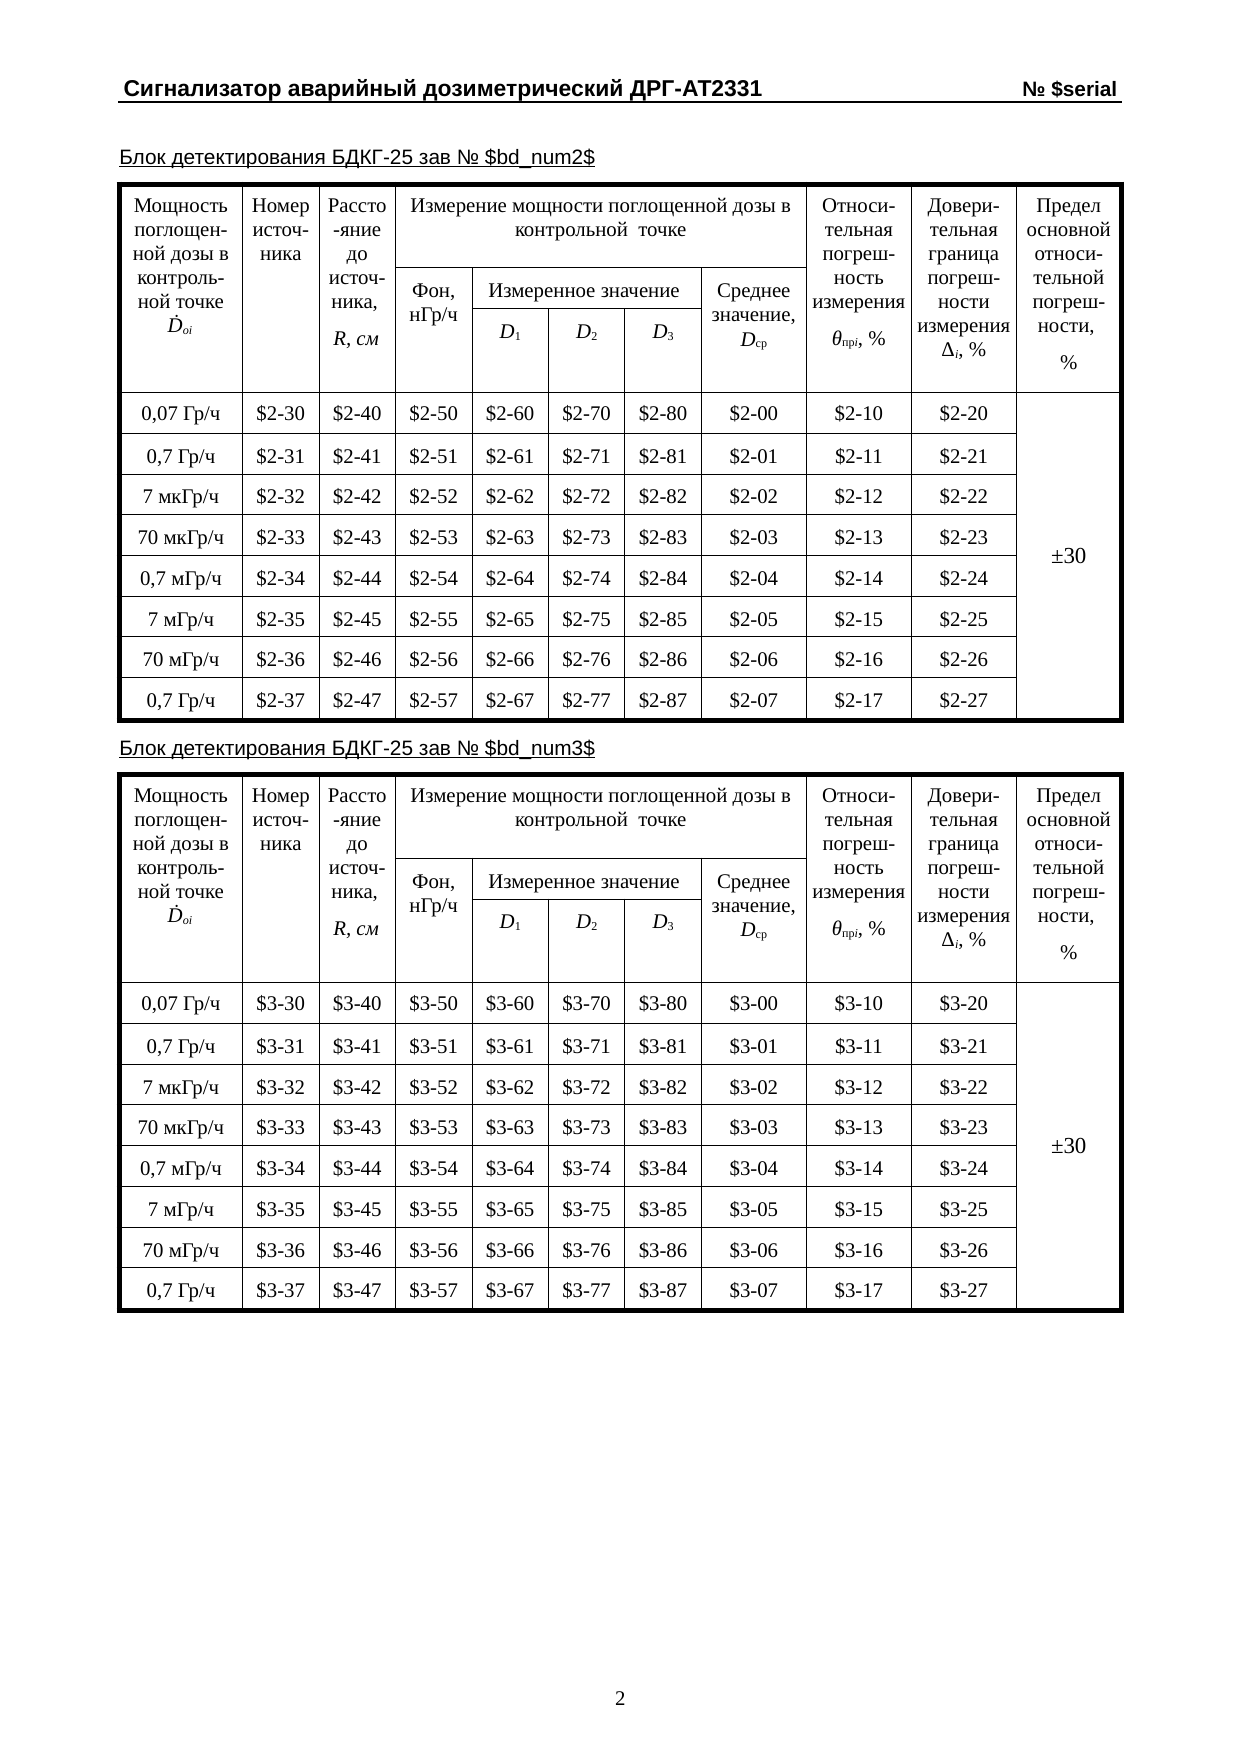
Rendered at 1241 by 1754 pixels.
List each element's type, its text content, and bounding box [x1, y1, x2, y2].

table_cell Среднее значение, Dср [702, 268, 806, 392]
table_cell $3-27 [912, 1268, 1016, 1308]
table_cell $2-37 [243, 678, 319, 718]
table_cell $3-77 [549, 1268, 624, 1308]
table_cell $3-03 [702, 1105, 806, 1145]
table_cell Измеренное значение [473, 859, 701, 898]
table_cell $2-80 [625, 393, 701, 433]
table_cell $2-81 [625, 434, 701, 473]
table_cell $2-72 [549, 475, 624, 514]
table_cell $3-31 [243, 1024, 319, 1064]
table_cell $3-15 [807, 1187, 911, 1227]
table_cell $2-44 [320, 556, 395, 596]
table_cell $3-85 [625, 1187, 701, 1227]
table_cell $2-55 [396, 597, 472, 636]
table_cell $2-86 [625, 637, 701, 677]
table_cell 7 мГр/ч [122, 1187, 242, 1227]
table_cell Довери-тельная граница погреш-ности измерения Δi, % [912, 187, 1016, 392]
table_cell $2-15 [807, 597, 911, 636]
table_cell Довери-тельная граница погреш-ности измерения Δi, % [912, 777, 1016, 982]
table_cell $3-10 [807, 983, 911, 1023]
table_cell $3-34 [243, 1146, 319, 1186]
table_cell $3-75 [549, 1187, 624, 1227]
table_cell $2-77 [549, 678, 624, 718]
table_cell 0,7 Гр/ч [122, 1268, 242, 1308]
table_cell $2-16 [807, 637, 911, 677]
table_cell $3-42 [320, 1065, 395, 1104]
table_cell $3-61 [473, 1024, 548, 1064]
table_cell $2-34 [243, 556, 319, 596]
table_cell $2-13 [807, 515, 911, 555]
table_cell $2-47 [320, 678, 395, 718]
table_cell $3-01 [702, 1024, 806, 1064]
table_cell $3-00 [702, 983, 806, 1023]
table_cell $3-07 [702, 1268, 806, 1308]
table_cell $2-67 [473, 678, 548, 718]
table_cell 0,7 Гр/ч [122, 434, 242, 473]
table_cell $3-82 [625, 1065, 701, 1104]
table_cell $2-73 [549, 515, 624, 555]
table_cell $3-43 [320, 1105, 395, 1145]
table_cell $3-62 [473, 1065, 548, 1104]
table_cell Относи-тельная погреш-ность измерения θпрi, % [807, 777, 911, 982]
table_cell $3-21 [912, 1024, 1016, 1064]
table_cell $3-53 [396, 1105, 472, 1145]
table_cell $2-43 [320, 515, 395, 555]
table_cell $3-16 [807, 1228, 911, 1267]
table_cell $2-82 [625, 475, 701, 514]
table_cell $2-10 [807, 393, 911, 433]
table_cell $3-51 [396, 1024, 472, 1064]
table_cell $3-30 [243, 983, 319, 1023]
table_cell D2 [549, 309, 624, 392]
table_cell $2-87 [625, 678, 701, 718]
table_cell Среднее значение, Dср [702, 859, 806, 982]
table_cell $3-12 [807, 1065, 911, 1104]
table_cell $3-17 [807, 1268, 911, 1308]
table_cell $2-14 [807, 556, 911, 596]
table_cell $3-33 [243, 1105, 319, 1145]
table_cell $2-71 [549, 434, 624, 473]
table_cell $3-14 [807, 1146, 911, 1186]
table_cell $3-80 [625, 983, 701, 1023]
table_cell $3-41 [320, 1024, 395, 1064]
table_cell $3-02 [702, 1065, 806, 1104]
table_cell $3-71 [549, 1024, 624, 1064]
table_header Блок детектирования БДКГ-25 зав № $bd_num2$ [119, 133, 1121, 182]
table_cell $2-11 [807, 434, 911, 473]
table_cell $2-51 [396, 434, 472, 473]
table_cell $2-36 [243, 637, 319, 677]
table_cell $3-35 [243, 1187, 319, 1227]
table_cell D1 [473, 900, 548, 982]
table_cell $2-50 [396, 393, 472, 433]
table_cell $2-46 [320, 637, 395, 677]
table_cell $3-26 [912, 1228, 1016, 1267]
table_cell $3-87 [625, 1268, 701, 1308]
table_cell D3 [625, 900, 701, 982]
table_cell Мощность поглощен-ной дозы в контроль-ной точке Ḋoi [122, 777, 242, 982]
table_cell $3-81 [625, 1024, 701, 1064]
table_cell Измерение мощности поглощенной дозы в контрольной точке [396, 187, 806, 267]
table_cell $3-46 [320, 1228, 395, 1267]
table_cell Рассто-яние до источ-ника, R, см [320, 777, 395, 982]
table_cell $3-70 [549, 983, 624, 1023]
table_cell $2-04 [702, 556, 806, 596]
table_cell $2-17 [807, 678, 911, 718]
table_cell $2-45 [320, 597, 395, 636]
table_cell $3-06 [702, 1228, 806, 1267]
table_cell Мощность поглощен-ной дозы в контроль-ной точке Ḋoi [122, 187, 242, 392]
table_cell $3-83 [625, 1105, 701, 1145]
table_cell $2-61 [473, 434, 548, 473]
table_cell $2-65 [473, 597, 548, 636]
table_cell $2-64 [473, 556, 548, 596]
table_cell 70 мГр/ч [122, 637, 242, 677]
table_cell 0,07 Гр/ч [122, 983, 242, 1023]
table_cell $2-76 [549, 637, 624, 677]
table_cell 7 мГр/ч [122, 597, 242, 636]
table_cell $3-37 [243, 1268, 319, 1308]
table_cell 0,07 Гр/ч [122, 393, 242, 433]
table_cell $2-27 [912, 678, 1016, 718]
table_cell $3-60 [473, 983, 548, 1023]
table_cell $2-56 [396, 637, 472, 677]
table_cell $2-25 [912, 597, 1016, 636]
table_cell $2-41 [320, 434, 395, 473]
table_cell Предел основной относи-тельной погреш-ности, % [1017, 777, 1119, 982]
table_cell $3-50 [396, 983, 472, 1023]
table_cell $2-22 [912, 475, 1016, 514]
table_cell 0,7 Гр/ч [122, 1024, 242, 1064]
table_cell $3-73 [549, 1105, 624, 1145]
table_cell $3-24 [912, 1146, 1016, 1186]
table_cell ±30 [1017, 983, 1119, 1308]
table_cell $2-06 [702, 637, 806, 677]
table_cell $2-35 [243, 597, 319, 636]
table_cell Фон, нГр/ч [396, 268, 472, 392]
table_cell D1 [473, 309, 548, 392]
table_cell $3-11 [807, 1024, 911, 1064]
table_cell $3-45 [320, 1187, 395, 1227]
table_cell $3-32 [243, 1065, 319, 1104]
table_cell Относи-тельная погреш-ность измерения θпрi, % [807, 187, 911, 392]
table_cell 70 мкГр/ч [122, 515, 242, 555]
table_cell Измерение мощности поглощенной дозы в контрольной точке [396, 777, 806, 858]
table_cell $2-20 [912, 393, 1016, 433]
table_cell $2-07 [702, 678, 806, 718]
table_cell 7 мкГр/ч [122, 1065, 242, 1104]
table_cell $3-56 [396, 1228, 472, 1267]
table_cell $2-63 [473, 515, 548, 555]
table_cell $3-74 [549, 1146, 624, 1186]
table_cell $2-42 [320, 475, 395, 514]
table_cell 0,7 мГр/ч [122, 556, 242, 596]
table_cell $2-75 [549, 597, 624, 636]
table_cell 0,7 мГр/ч [122, 1146, 242, 1186]
table_cell $3-54 [396, 1146, 472, 1186]
table_cell $3-04 [702, 1146, 806, 1186]
table_cell D2 [549, 900, 624, 982]
table_cell $3-13 [807, 1105, 911, 1145]
table_cell $2-66 [473, 637, 548, 677]
table_cell $2-85 [625, 597, 701, 636]
table_cell $2-60 [473, 393, 548, 433]
table_cell $3-20 [912, 983, 1016, 1023]
table_cell $3-23 [912, 1105, 1016, 1145]
table_cell $3-36 [243, 1228, 319, 1267]
table_cell $3-57 [396, 1268, 472, 1308]
table_cell 0,7 Гр/ч [122, 678, 242, 718]
table_cell 70 мГр/ч [122, 1228, 242, 1267]
table_header Блок детектирования БДКГ-25 зав № $bd_num3$ [119, 723, 1121, 772]
table_cell $3-67 [473, 1268, 548, 1308]
table_cell $3-86 [625, 1228, 701, 1267]
table_cell $3-84 [625, 1146, 701, 1186]
table_cell D3 [625, 309, 701, 392]
table_cell $2-05 [702, 597, 806, 636]
table_cell $3-64 [473, 1146, 548, 1186]
table_cell 7 мкГр/ч [122, 475, 242, 514]
table_cell $3-05 [702, 1187, 806, 1227]
table_cell $2-26 [912, 637, 1016, 677]
table_cell $3-47 [320, 1268, 395, 1308]
table_cell Фон, нГр/ч [396, 859, 472, 982]
table_cell $2-12 [807, 475, 911, 514]
table_cell $3-63 [473, 1105, 548, 1145]
table_cell $2-57 [396, 678, 472, 718]
table_cell $3-44 [320, 1146, 395, 1186]
table_cell Предел основной относи-тельной погреш-ности, % [1017, 187, 1119, 392]
table_cell $3-72 [549, 1065, 624, 1104]
table_cell $3-76 [549, 1228, 624, 1267]
table_cell $2-74 [549, 556, 624, 596]
table_cell $2-23 [912, 515, 1016, 555]
table_cell $2-00 [702, 393, 806, 433]
table_cell Измеренное значение [473, 268, 701, 308]
table_cell $3-55 [396, 1187, 472, 1227]
table_cell Номер источ-ника [243, 187, 319, 392]
table_cell $3-40 [320, 983, 395, 1023]
table_cell $3-52 [396, 1065, 472, 1104]
table_cell $3-25 [912, 1187, 1016, 1227]
table_cell $2-62 [473, 475, 548, 514]
table_cell $2-21 [912, 434, 1016, 473]
table_cell $2-54 [396, 556, 472, 596]
table_cell $2-40 [320, 393, 395, 433]
table_cell 70 мкГр/ч [122, 1105, 242, 1145]
table_cell $2-83 [625, 515, 701, 555]
table_cell $2-32 [243, 475, 319, 514]
table_cell $2-53 [396, 515, 472, 555]
table_cell $3-65 [473, 1187, 548, 1227]
table_cell $2-70 [549, 393, 624, 433]
table_cell $2-30 [243, 393, 319, 433]
table_cell ±30 [1017, 393, 1119, 718]
table_cell $2-01 [702, 434, 806, 473]
table_cell $2-52 [396, 475, 472, 514]
table_cell $2-02 [702, 475, 806, 514]
table_cell $2-33 [243, 515, 319, 555]
table_cell Рассто-яние до источ-ника, R, см [320, 187, 395, 392]
table_cell Номер источ-ника [243, 777, 319, 982]
table_cell $3-66 [473, 1228, 548, 1267]
table_cell $2-84 [625, 556, 701, 596]
table_cell $3-22 [912, 1065, 1016, 1104]
table_cell $2-31 [243, 434, 319, 473]
table_cell $2-24 [912, 556, 1016, 596]
table_cell $2-03 [702, 515, 806, 555]
